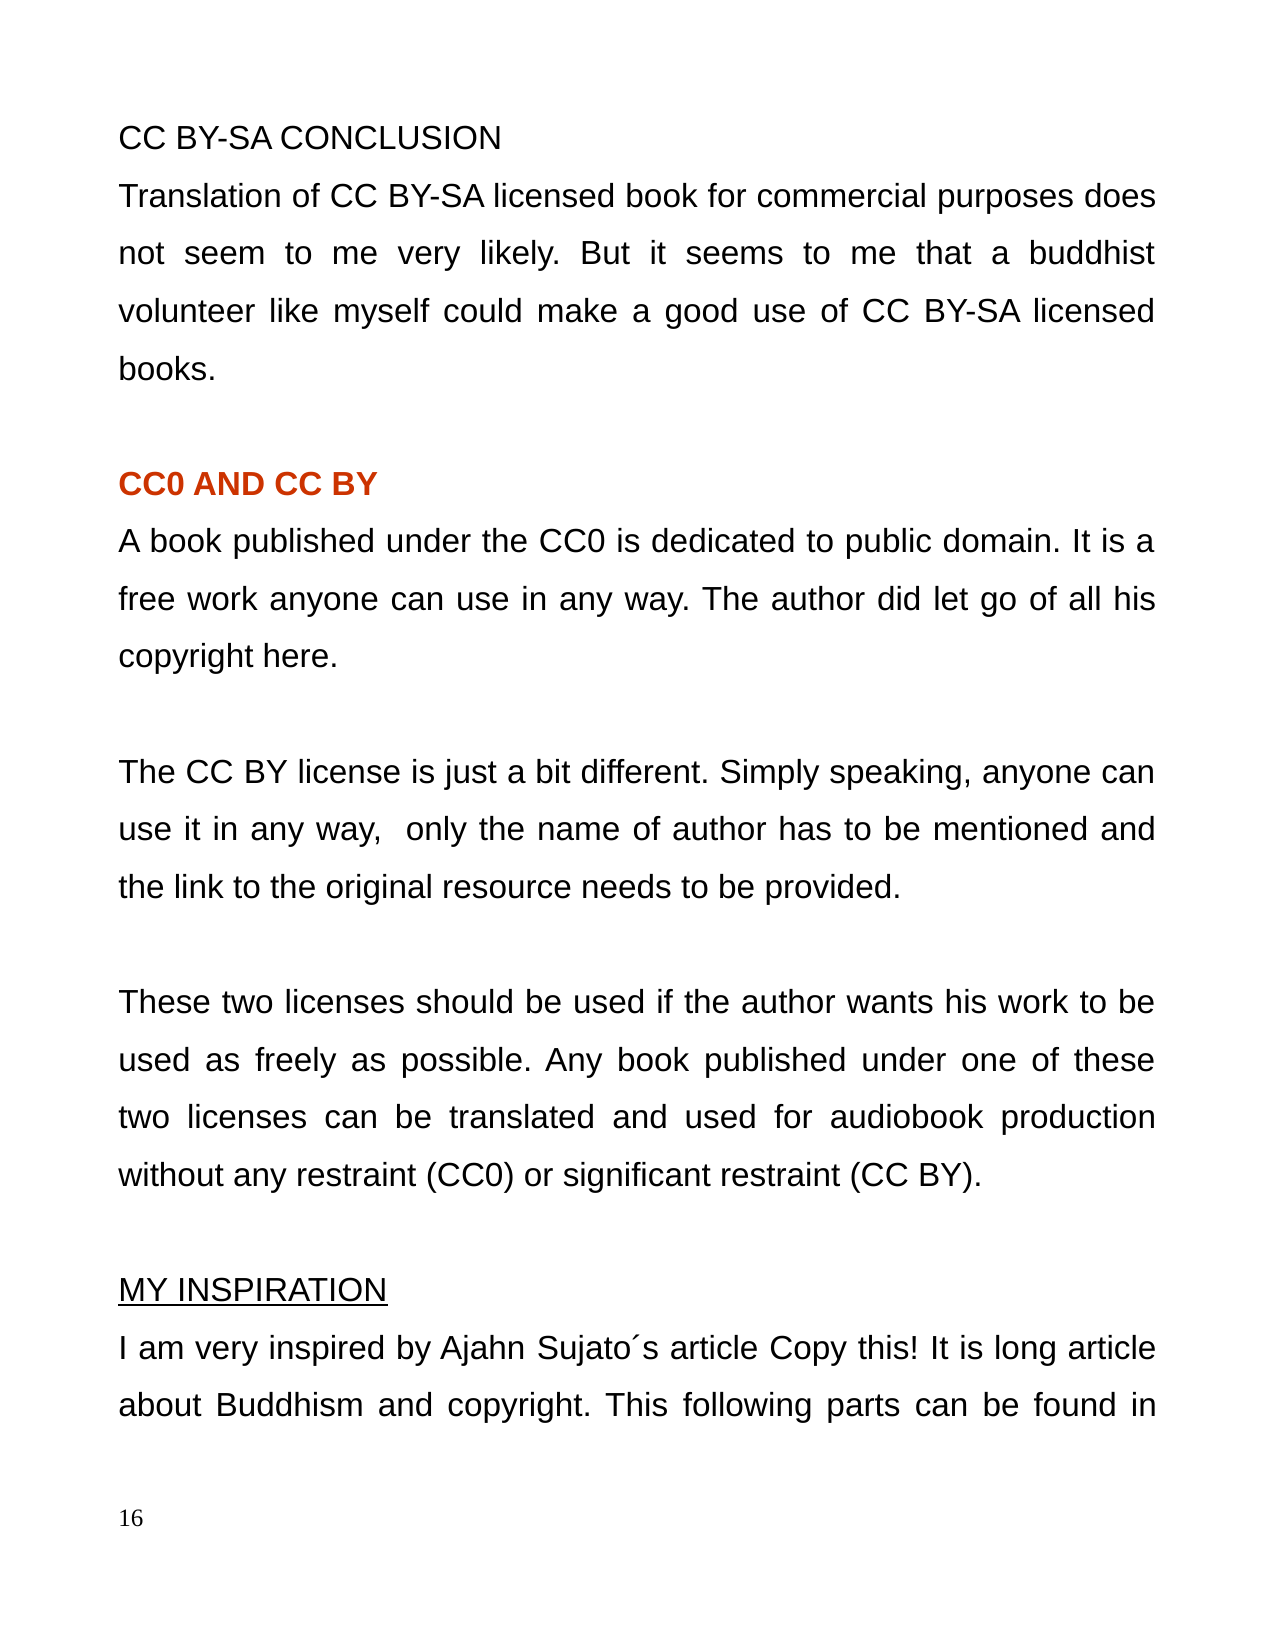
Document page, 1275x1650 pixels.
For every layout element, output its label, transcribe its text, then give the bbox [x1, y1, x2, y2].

text A book published under the CC0 is dedicated to public domain. It is a free work anyone can use in any way. The author did let go of all his copyright here. [118, 521, 1157, 675]
text MY INSPIRATION [118, 1270, 1157, 1309]
text CC0 AND CC BY [118, 464, 1157, 502]
text The CC BY license is just a bit different. Simply speaking, anyone can use it in any way, only the name of author has to be mentioned and the link to the original resource needs to be provided. [118, 752, 1157, 905]
text Translation of CC BY-SA licensed book for commercial purposes does not seem to me very likely. But it seems to me that a buddhist volunteer like myself could make a good use of CC BY-SA licensed books. [118, 176, 1157, 387]
text I am very inspired by Ajahn Sujato´s article Copy this! It is long article about Buddhism and copyright. This following parts can be found in [118, 1328, 1157, 1424]
text These two licenses should be used if the author wants his work to be used as freely as possible. Any book published under one of these two licenses can be translated and used for audiobook production without any restraint (CC0) or significant restraint (CC BY). [118, 982, 1157, 1193]
text CC BY-SA CONCLUSION [118, 118, 1157, 157]
